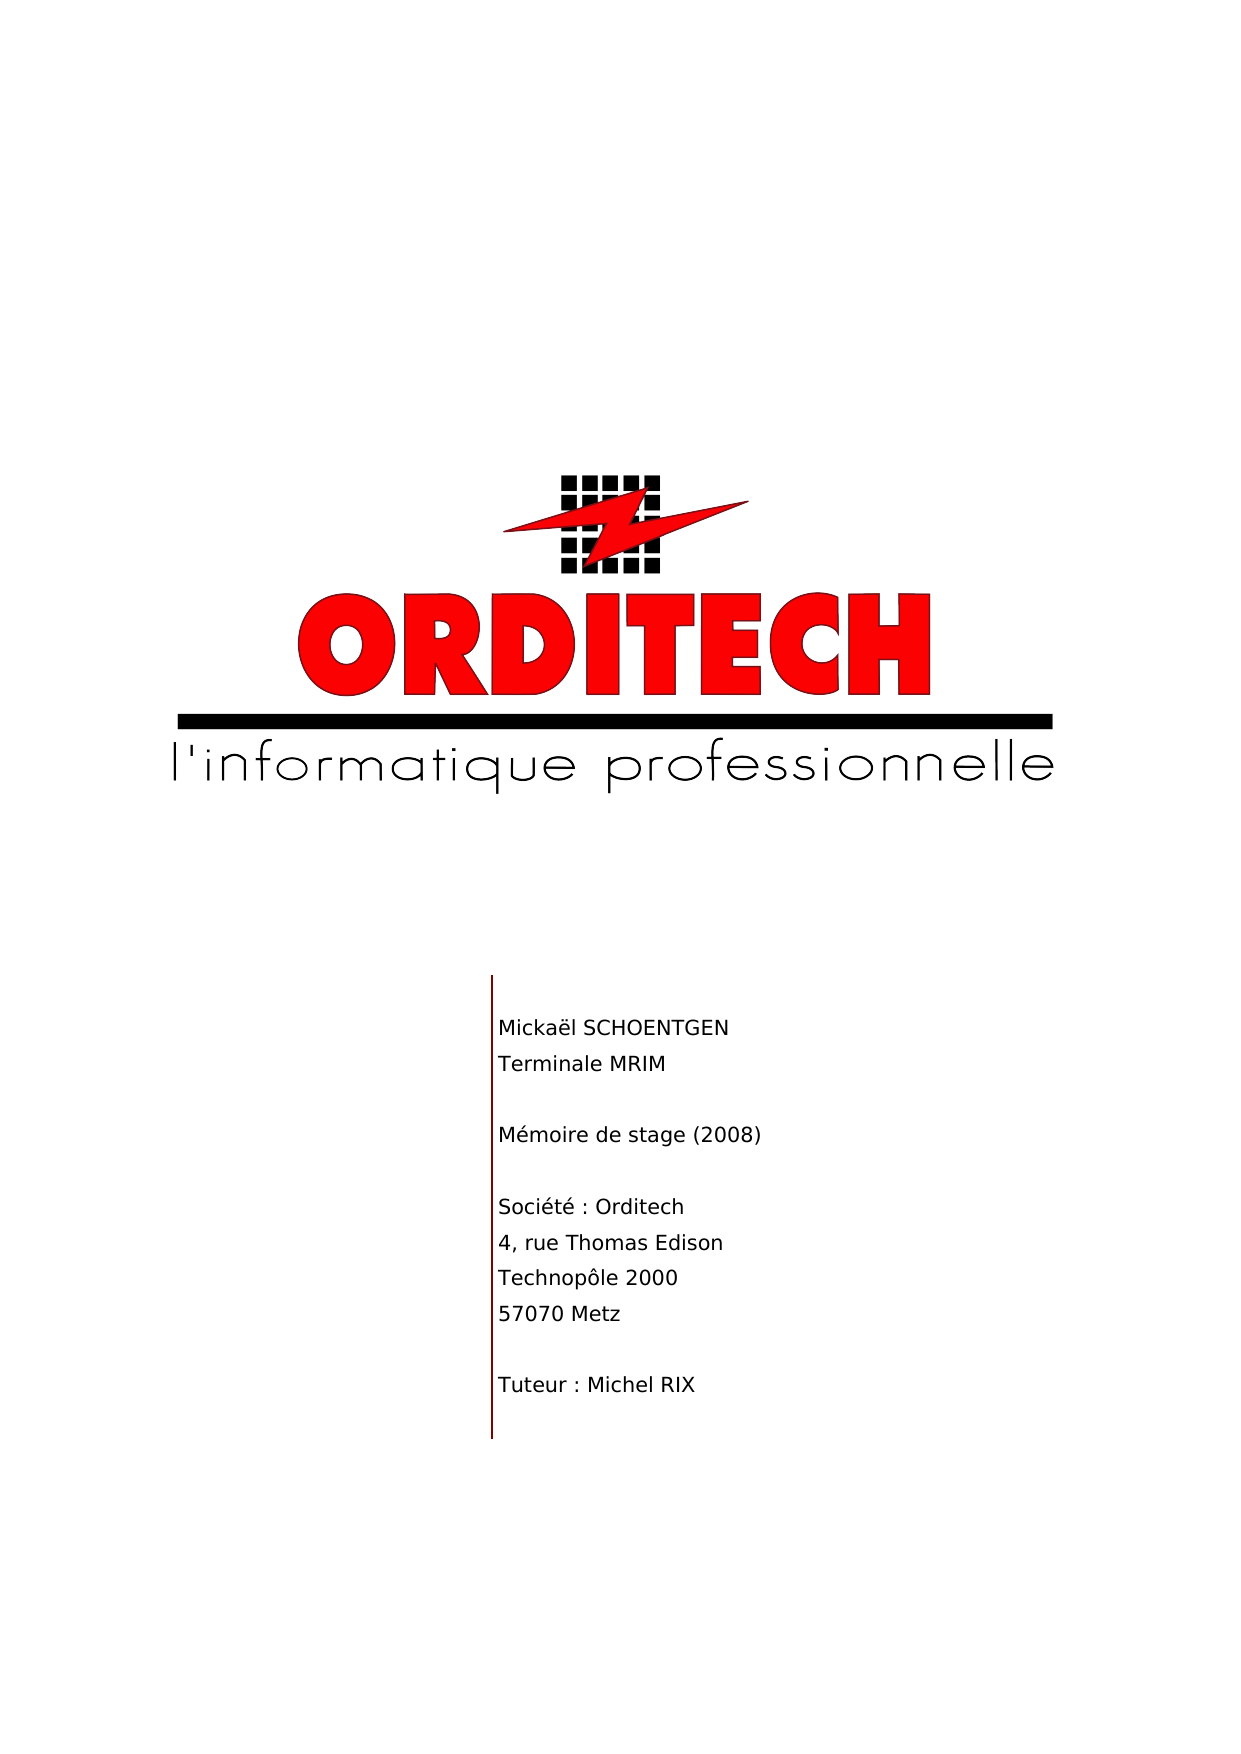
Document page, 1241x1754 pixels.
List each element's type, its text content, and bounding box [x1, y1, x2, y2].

table_cell Société : Orditech [493, 1189, 879, 1225]
table_cell Terminale MRIM [493, 1046, 879, 1082]
table_cell Mémoire de stage (2008) [493, 1118, 879, 1153]
table_cell [493, 1332, 879, 1368]
table_cell Technopôle 2000 [493, 1261, 879, 1296]
table_cell 4, rue Thomas Edison [493, 1225, 879, 1261]
table_cell [493, 1082, 879, 1118]
table_header [493, 975, 879, 1011]
table_cell [493, 1404, 879, 1439]
picture [122, 438, 1118, 829]
table_cell 57070 Metz [493, 1296, 879, 1332]
table_cell Mickaël SCHOENTGEN [493, 1011, 879, 1046]
table_cell [493, 1154, 879, 1189]
table_cell Tuteur : Michel RIX [493, 1368, 879, 1403]
